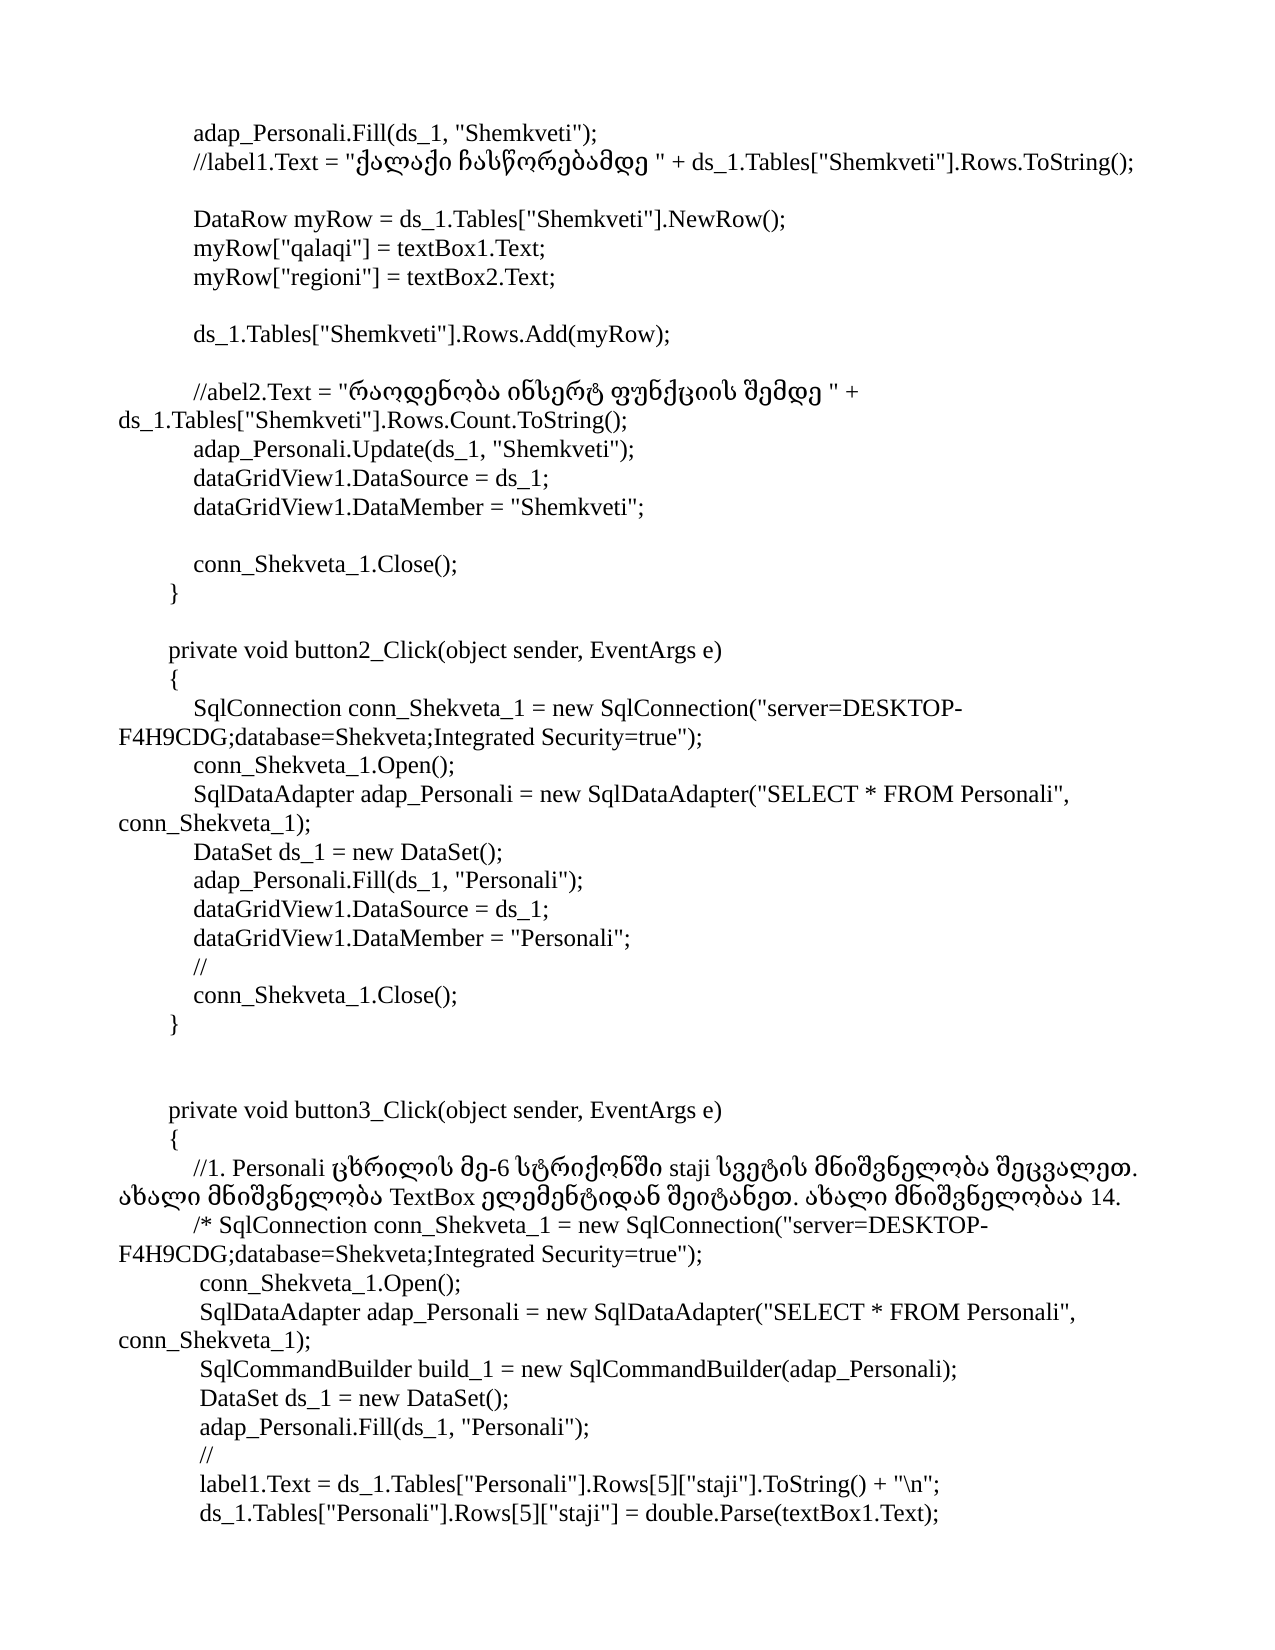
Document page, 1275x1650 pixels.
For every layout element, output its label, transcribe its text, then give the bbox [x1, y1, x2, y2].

text //label1.Text = "ქალაქი ჩასწორებამდე " + ds_1.Tables["Shemkveti"].Rows.ToString(); [118, 147, 1157, 176]
text // [118, 952, 1157, 981]
text label1.Text = ds_1.Tables["Personali"].Rows[5]["staji"].ToString() + "\n"; [118, 1469, 1157, 1498]
text conn_Shekveta_1.Close(); [118, 549, 1157, 578]
text dataGridView1.DataMember = "Personali"; [118, 923, 1157, 952]
text adap_Personali.Fill(ds_1, "Personali"); [118, 866, 1157, 894]
text SqlConnection conn_Shekveta_1 = new SqlConnection("server=DESKTOP-F4H9CDG;database=Shekveta;Integrated Security=true"); [118, 693, 1157, 751]
text ds_1.Tables["Personali"].Rows[5]["staji"] = double.Parse(textBox1.Text); [118, 1498, 1157, 1527]
text DataSet ds_1 = new DataSet(); [118, 837, 1157, 866]
text //1. Personali ცხრილის მე-6 სტრიქონში staji სვეტის მნიშვნელობა შეცვალეთ. ახალი მნიშვნელობა TextBox ელემენტიდან შეიტანეთ. ახალი მნიშვნელობაა 14. [118, 1153, 1157, 1211]
text dataGridView1.DataMember = "Shemkveti"; [118, 492, 1157, 521]
text } [118, 1009, 1157, 1038]
text //abel2.Text = "რაოდენობა ინსერტ ფუნქციის შემდე " + ds_1.Tables["Shemkveti"].Rows.Count.ToString(); [118, 377, 1157, 434]
text adap_Personali.Update(ds_1, "Shemkveti"); [118, 434, 1157, 463]
text SqlDataAdapter adap_Personali = new SqlDataAdapter("SELECT * FROM Personali", conn_Shekveta_1); [118, 779, 1157, 837]
text DataSet ds_1 = new DataSet(); [118, 1383, 1157, 1412]
text } [118, 578, 1157, 607]
text ds_1.Tables["Shemkveti"].Rows.Add(myRow); [118, 319, 1157, 348]
text { [118, 1124, 1157, 1153]
text SqlDataAdapter adap_Personali = new SqlDataAdapter("SELECT * FROM Personali", conn_Shekveta_1); [118, 1297, 1157, 1354]
text adap_Personali.Fill(ds_1, "Shemkveti"); [118, 118, 1157, 147]
text private void button3_Click(object sender, EventArgs e) [118, 1096, 1157, 1124]
text SqlCommandBuilder build_1 = new SqlCommandBuilder(adap_Personali); [118, 1354, 1157, 1383]
text dataGridView1.DataSource = ds_1; [118, 463, 1157, 492]
text { [118, 664, 1157, 693]
text /* SqlConnection conn_Shekveta_1 = new SqlConnection("server=DESKTOP-F4H9CDG;database=Shekveta;Integrated Security=true"); [118, 1211, 1157, 1268]
text conn_Shekveta_1.Close(); [118, 981, 1157, 1009]
text private void button2_Click(object sender, EventArgs e) [118, 636, 1157, 664]
text conn_Shekveta_1.Open(); [118, 751, 1157, 779]
text myRow["regioni"] = textBox2.Text; [118, 262, 1157, 291]
text myRow["qalaqi"] = textBox1.Text; [118, 233, 1157, 262]
text conn_Shekveta_1.Open(); [118, 1268, 1157, 1297]
text dataGridView1.DataSource = ds_1; [118, 894, 1157, 923]
text adap_Personali.Fill(ds_1, "Personali"); [118, 1412, 1157, 1441]
text DataRow myRow = ds_1.Tables["Shemkveti"].NewRow(); [118, 204, 1157, 233]
text // [118, 1441, 1157, 1469]
